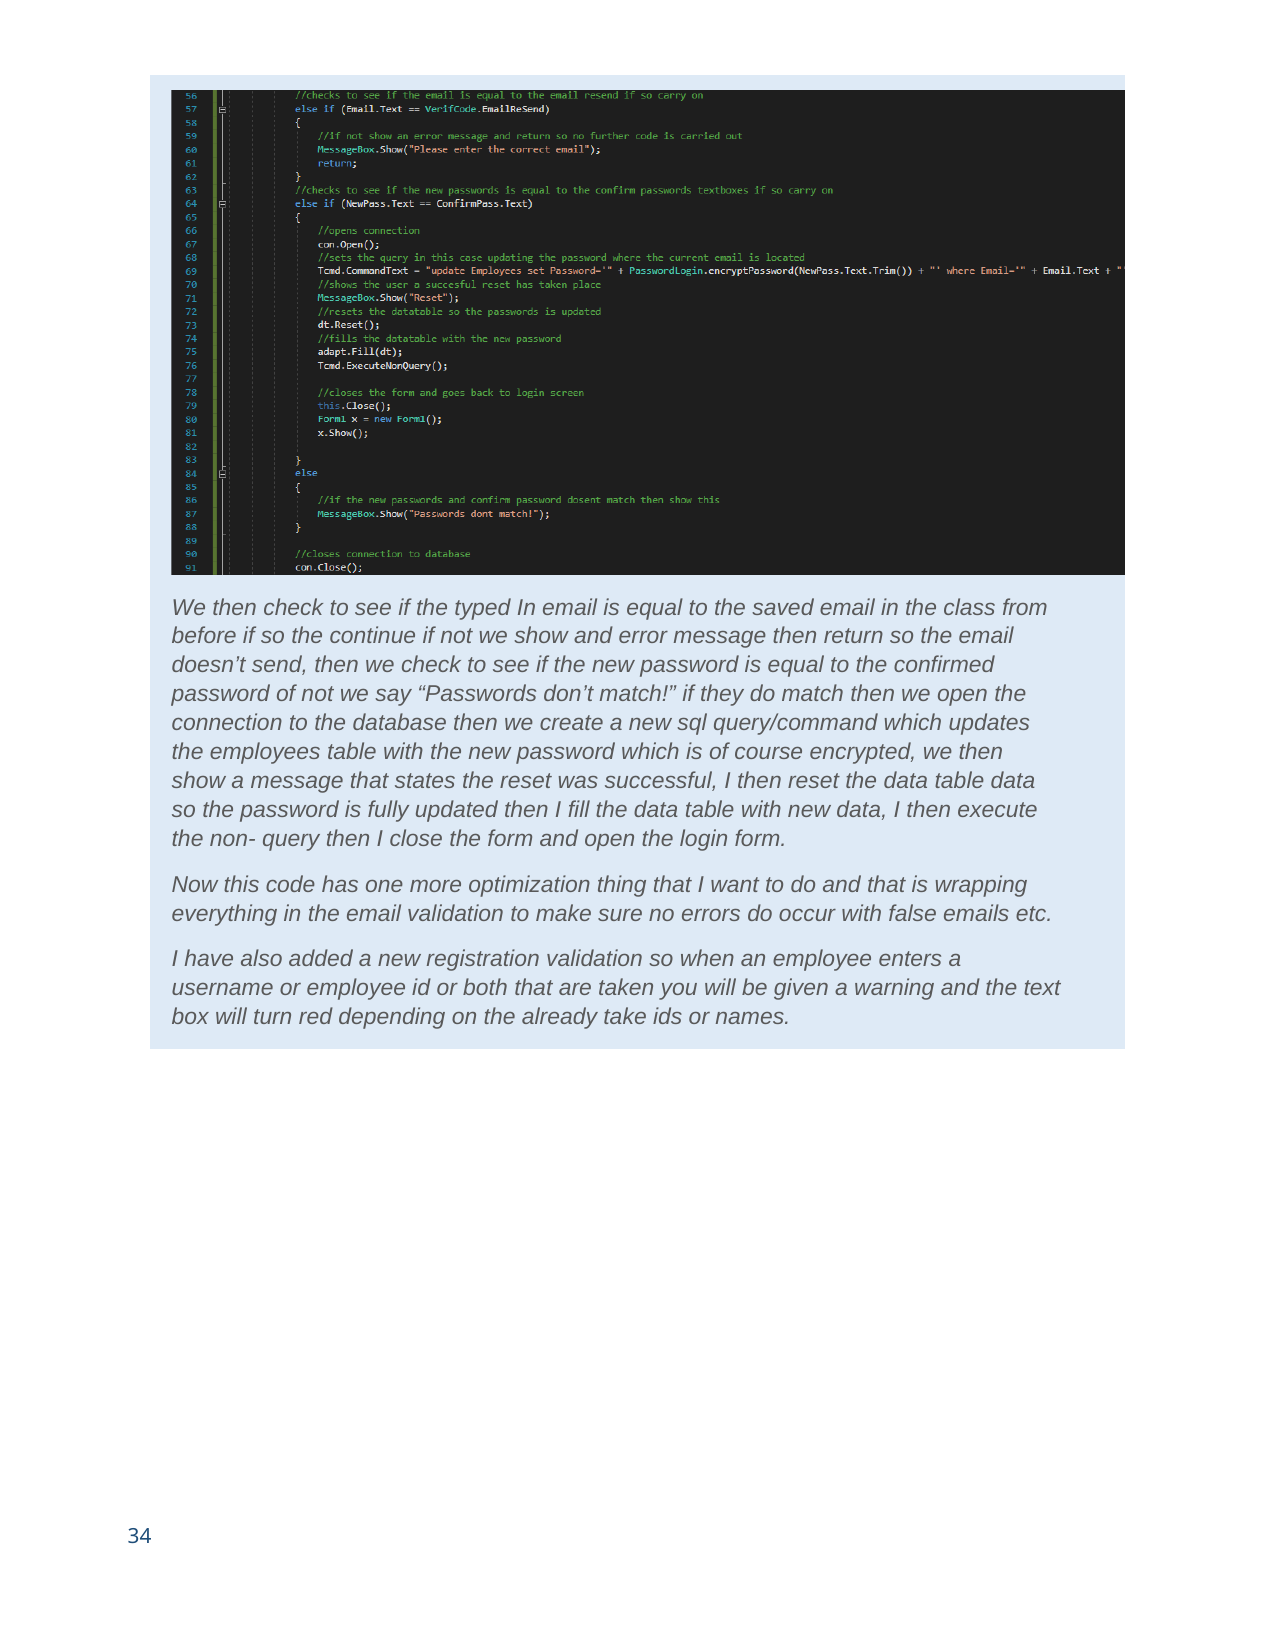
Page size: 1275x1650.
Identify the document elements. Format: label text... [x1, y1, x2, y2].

table_header We then check to see if the typed In email is equal to the saved email in the class from before if so the continue if not we show and error message then return so the email doesn’t send, then we check to see if the new password is equal to the confirmed password of not we say “Passwords don’t match!” if they do match then we open the connection to the database then we create a new sql query/command which updates the employees table with the new password which is of course encrypted, we then show a message that states the reset was successful, I then reset the data table data so the password is fully updated then I fill the data table with new data, I then execute the non- query then I close the form and open the login form. Now this code has one more optimization thing that I want to do and that is wrapping everything in the email validation to make sure no errors do occur with false emails etc. I have also added a new registration validation so when an employee enters a username or employee id or both that are taken you will be given a warning and the text box will turn red depending on the already take ids or names. [171, 575, 1125, 1049]
table_header [150, 75, 171, 1049]
